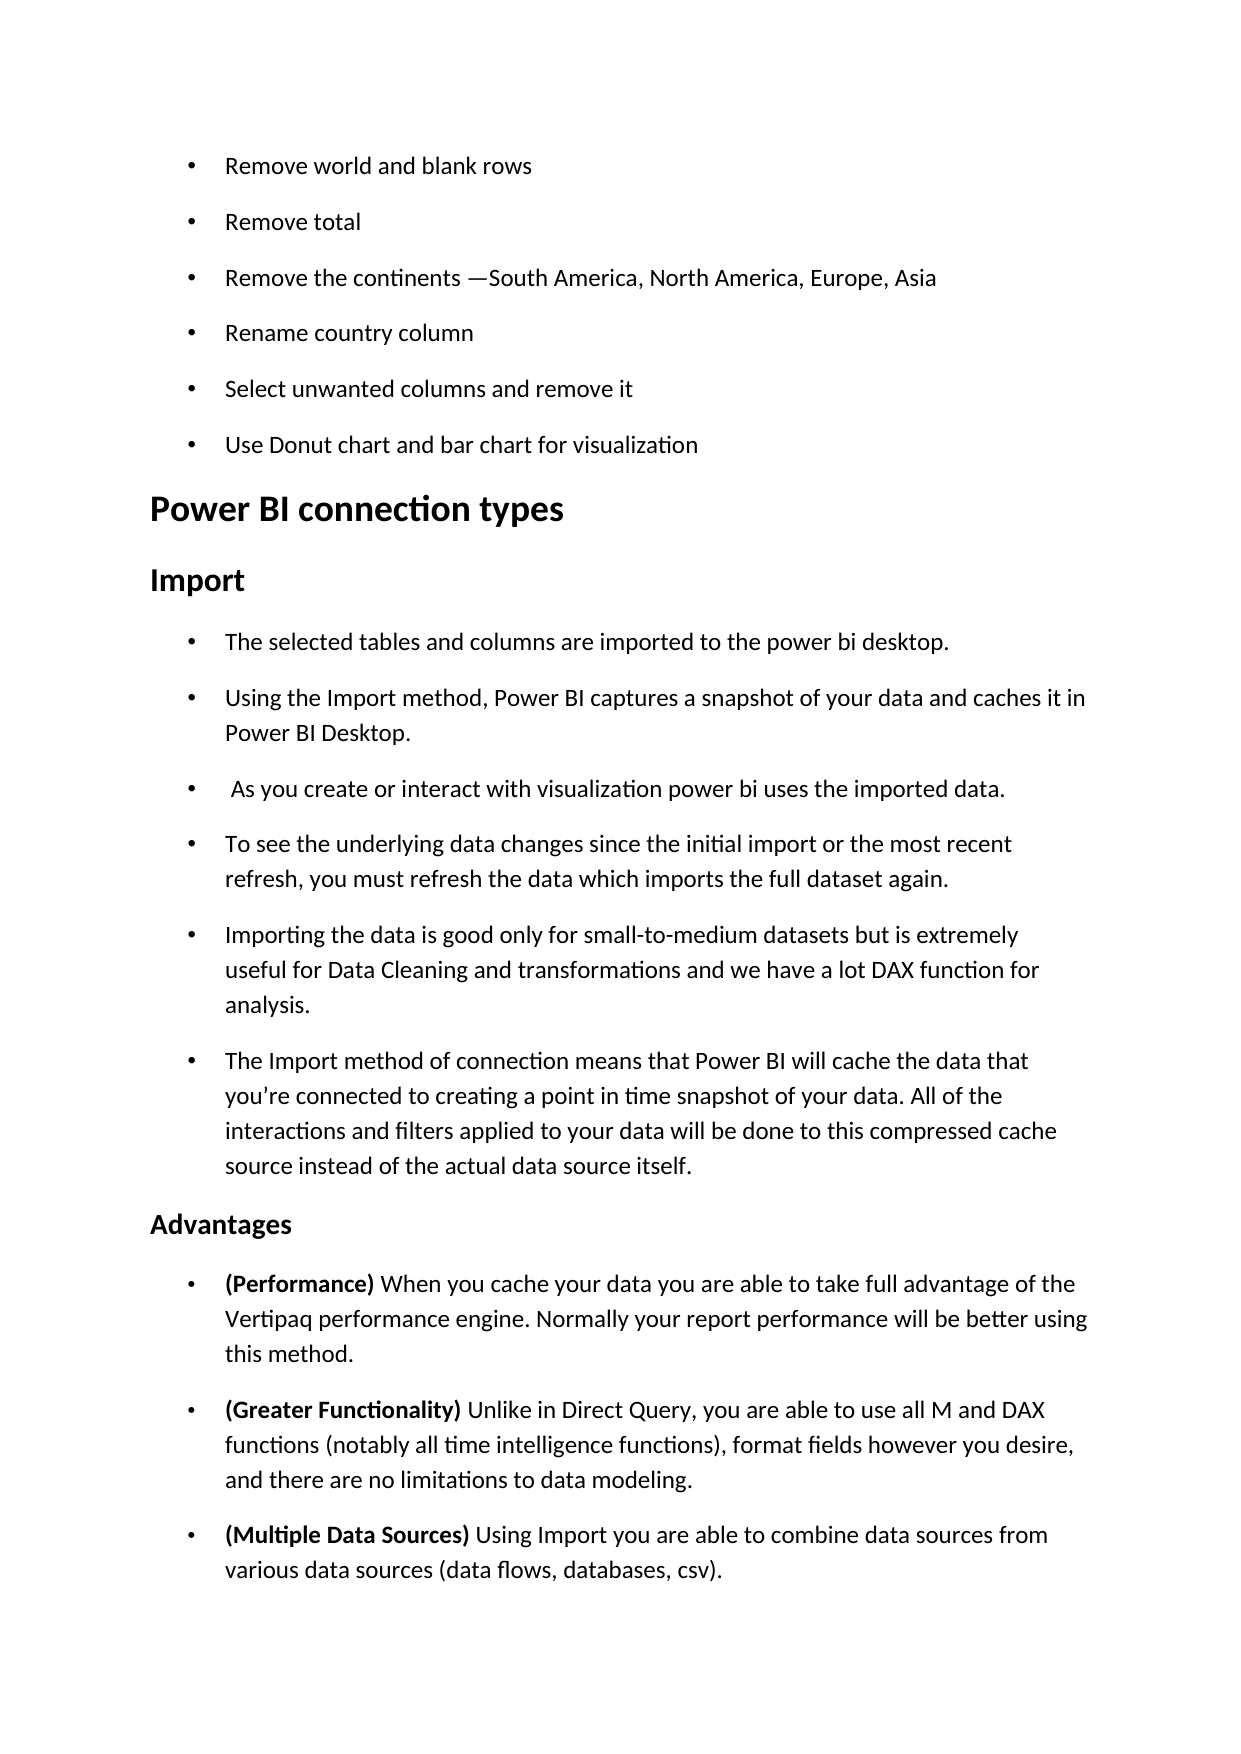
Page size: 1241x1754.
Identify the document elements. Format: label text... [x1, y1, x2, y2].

list Importing the data is good only for small-to-medium datasets but is extremely useful for Data Cleaning and transformations and we have a lot DAX function for analysis. [187, 919, 1090, 1020]
list Select unwanted columns and remove it [187, 373, 1090, 404]
text Import [150, 558, 1090, 599]
list To see the underlying data changes since the initial import or the most recent refresh, you must refresh the data which imports the full dataset again. [187, 829, 1090, 894]
list (Greater Functionality) Unlike in Direct Query, you are able to use all M and DAX functions (notably all time intelligence functions), format fields however you desire, and there are no limitations to data modeling. [187, 1394, 1090, 1494]
list (Performance) When you cache your data you are able to take full advantage of the Vertipaq performance engine. Normally your report performance will be better using this method. [187, 1268, 1090, 1368]
list The selected tables and columns are imported to the power bi desktop. [187, 626, 1090, 657]
list Remove total [187, 206, 1090, 236]
list Remove the continents —South America, North America, Europe, Asia [187, 262, 1090, 292]
text Power BI connection types [150, 485, 1090, 531]
list (Multiple Data Sources) Using Import you are able to combine data sources from various data sources (data flows, databases, csv). [187, 1519, 1090, 1585]
list Using the Import method, Power BI captures a snapshot of your data and caches it in Power BI Desktop. [187, 682, 1090, 747]
list Rename country column [187, 317, 1090, 348]
list Use Donut chart and bar chart for visualization [187, 429, 1090, 460]
list As you create or interact with visualization power bi uses the imported data. [187, 773, 1090, 803]
list Remove world and blank rows [187, 150, 1090, 181]
list The Import method of connection means that Power BI will cache the data that you’re connected to creating a point in time snapshot of your data. All of the interactions and filters applied to your data will be done to this compressed cache source instead of the actual data source itself. [187, 1045, 1090, 1181]
text Advantages [150, 1206, 1090, 1242]
